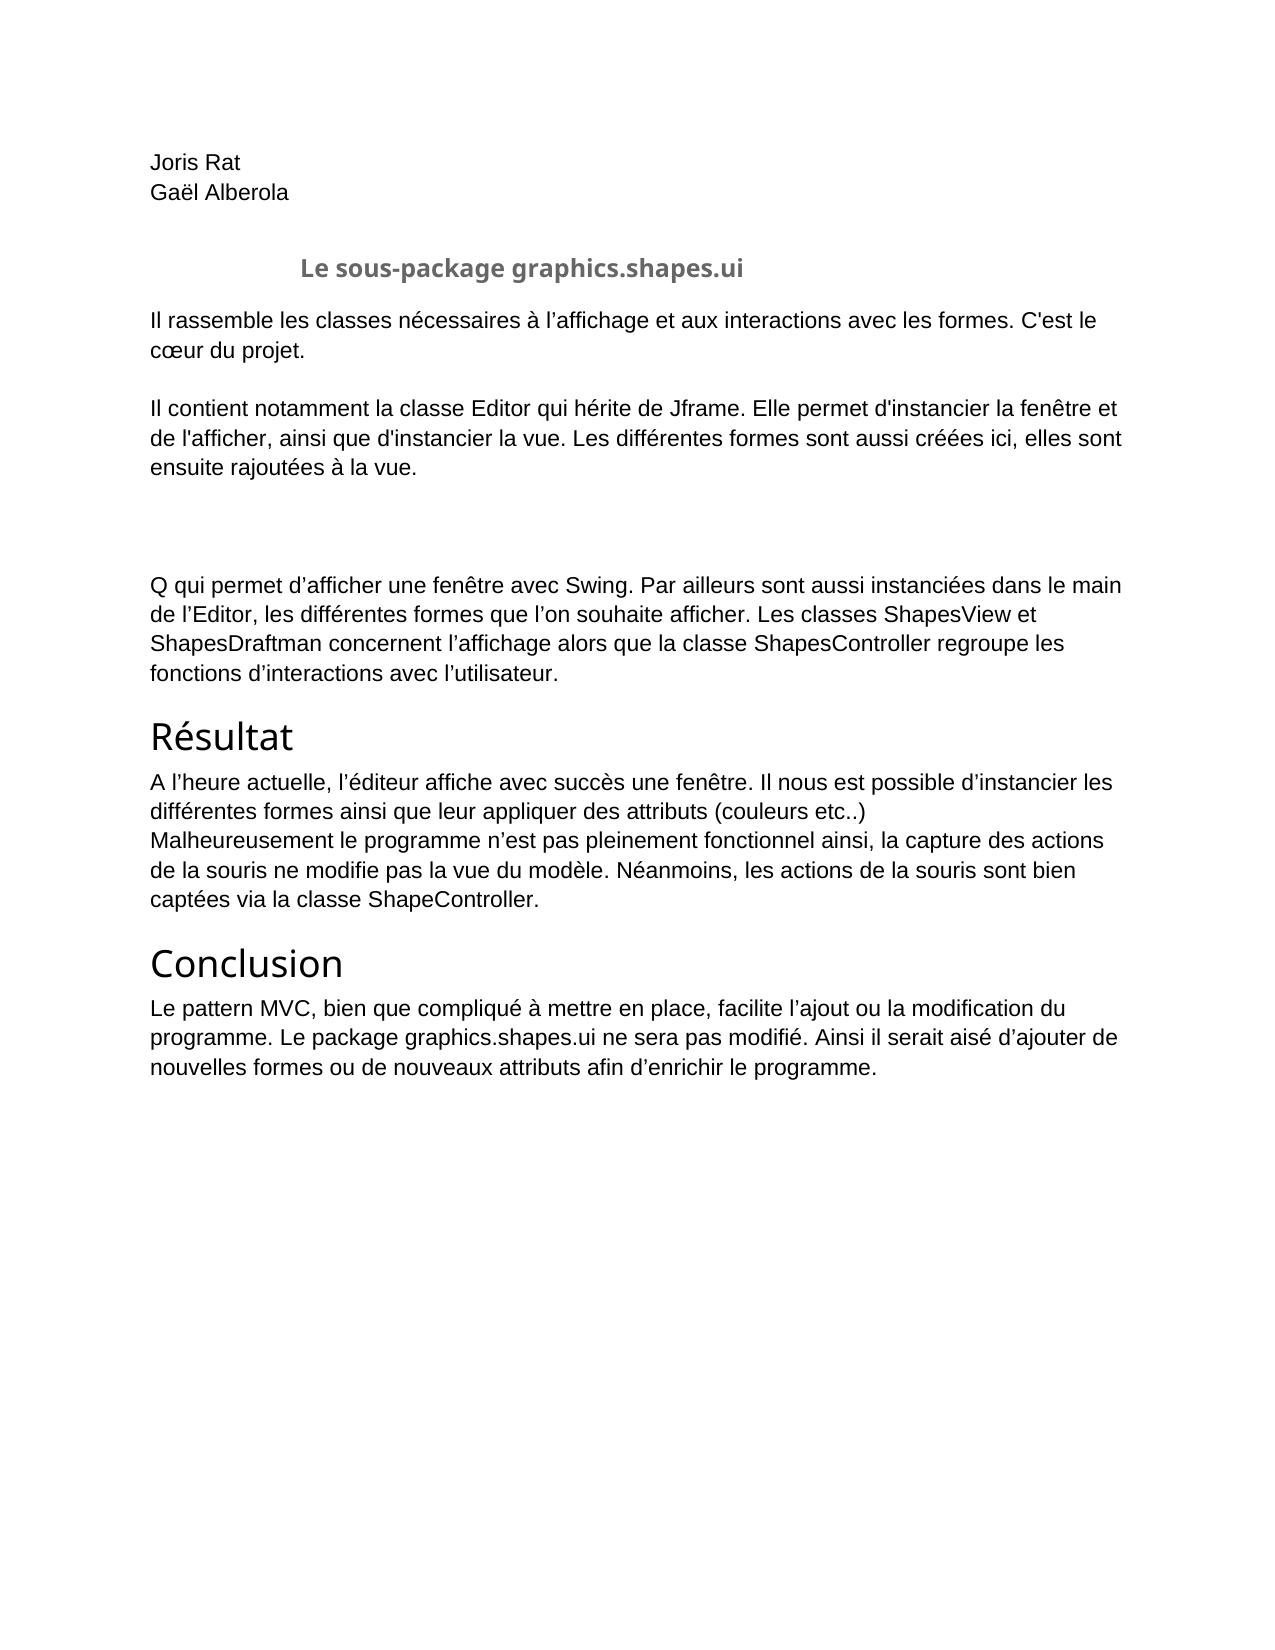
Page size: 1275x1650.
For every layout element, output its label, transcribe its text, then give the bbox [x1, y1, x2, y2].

text Il contient notamment la classe Editor qui hérite de Jframe. Elle permet d'instancier la fenêtre et de l'afficher, ainsi que d'instancier la vue. Les différentes formes sont aussi créées ici, elles sont ensuite rajoutées à la vue. [150, 396, 1125, 480]
text Il rassemble les classes nécessaires à l’affichage et aux interactions avec les formes. C'est le cœur du projet. [150, 308, 1125, 363]
text Le pattern MVC, bien que compliqué à mettre en place, facilite l’ajout ou la modification du programme. Le package graphics.shapes.ui ne sera pas modifié. Ainsi il serait aisé d’ajouter de nouvelles formes ou de nouveaux attributs afin d’enrichir le programme. [150, 996, 1125, 1080]
text A l’heure actuelle, l’éditeur affiche avec succès une fenêtre. Il nous est possible d’instancier les différentes formes ainsi que leur appliquer des attributs (couleurs etc..) [150, 769, 1125, 824]
text Malheureusement le programme n’est pas pleinement fonctionnel ainsi, la capture des actions de la souris ne modifie pas la vue du modèle. Néanmoins, les actions de la souris sont bien captées via la classe ShapeController. [150, 828, 1125, 912]
subtitle Conclusion [150, 937, 1125, 988]
subtitle Le sous-package graphics.shapes.ui [300, 251, 1125, 285]
text Q qui permet d’afficher une fenêtre avec Swing. Par ailleurs sont aussi instanciées dans le main de l’Editor, les différentes formes que l’on souhaite afficher. Les classes ShapesView et ShapesDraftman concernent l’affichage alors que la classe ShapesController regroupe les fonctions d’interactions avec l’utilisateur. [150, 572, 1125, 686]
subtitle Résultat [150, 711, 1125, 762]
